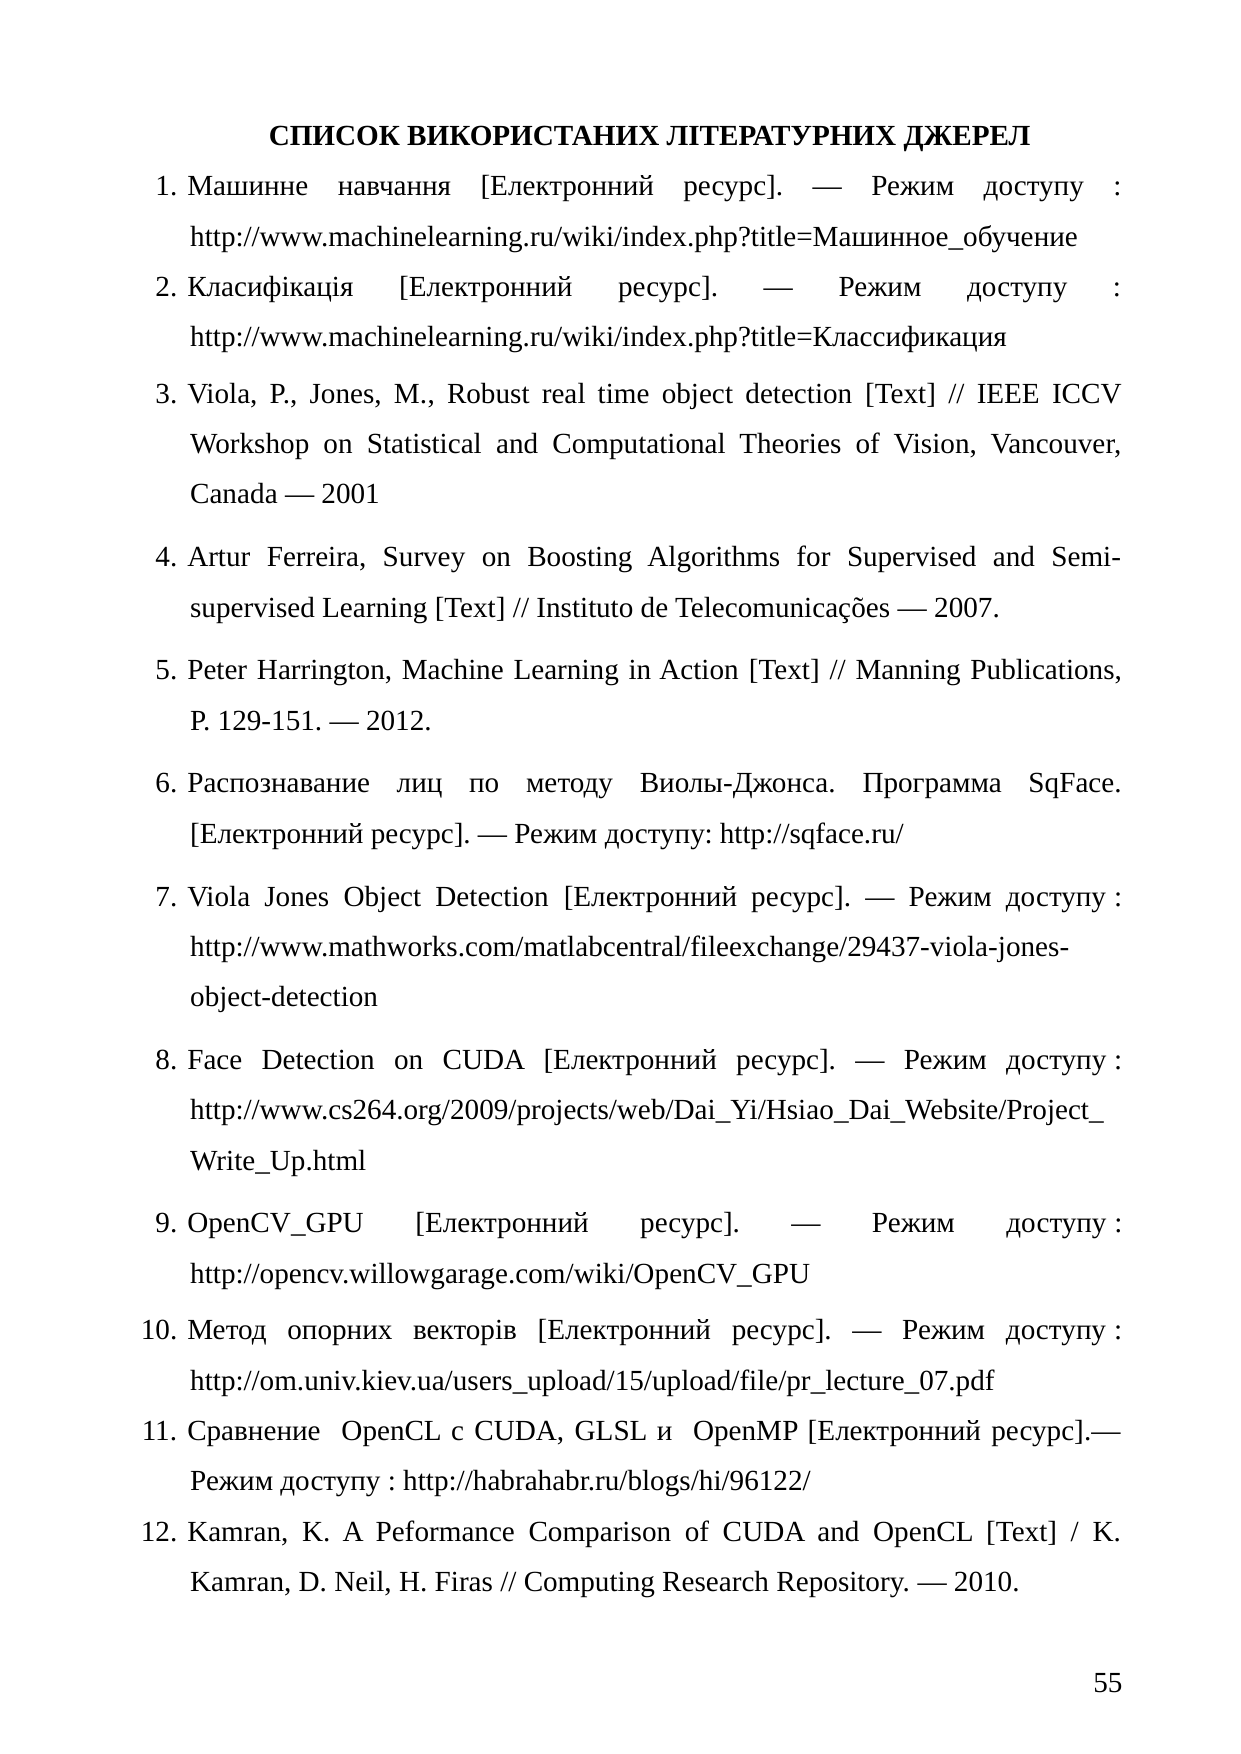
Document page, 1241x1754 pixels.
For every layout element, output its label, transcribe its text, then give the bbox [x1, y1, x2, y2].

subtitle СПИСОК ВИКОРИСТАНИХ ЛІТЕРАТУРНИХ ДЖЕРЕЛ [177, 118, 1122, 152]
list Kamran, K. A Peformance Comparison of CUDA and OpenCL [Text] / K. Kamran, D. Neil, H. Firas // Computing Research Repository. — 2010. [177, 1514, 1122, 1598]
list Peter Harrington, Machine Learning in Action [Text] // Manning Publications, P. 129-151. — 2012. [177, 652, 1122, 736]
list Машинне навчання [Електронний ресурс]. — Режим доступу : http://www.machinelearning.ru/wiki/index.php?title=Машинное_обучение [177, 168, 1122, 252]
list Face Detection on CUDA [Електронний ресурс]. — Режим доступу : http://www.cs264.org/2009/projects/web/Dai_Yi/Hsiao_Dai_Website/Project_Write_Up.html [177, 1042, 1122, 1176]
list OpenCV_GPU [Електронний ресурс]. — Режим доступу : http://opencv.willowgarage.com/wiki/OpenCV_GPU [177, 1206, 1122, 1289]
list Метод опорних векторів [Електронний ресурс]. — Режим доступу : http://om.univ.kiev.ua/users_upload/15/upload/file/pr_lecture_07.pdf [177, 1312, 1122, 1396]
list Класифікація [Електронний ресурс]. — Режим доступу : http://www.machinelearning.ru/wiki/index.php?title=Классификация [177, 269, 1122, 353]
list Viola Jones Object Detection [Електронний ресурс]. — Режим доступу : http://www.mathworks.com/matlabcentral/fileexchange/29437-viola-jones-object-detection [177, 879, 1122, 1013]
list Распознавание лиц по методу Виолы-Джонса. Программа SqFace.[Електронний ресурс]. — Режим доступу: http://sqface.ru/ [177, 766, 1122, 849]
list Сравнение OpenCL с CUDA, GLSL и OpenMP [Електронний ресурс].— Режим доступу : http://habrahabr.ru/blogs/hi/96122/ [177, 1413, 1122, 1497]
list Artur Ferreira, Survey on Boosting Algorithms for Supervised and Semi-supervised Learning [Text] // Instituto de Telecomunicações — 2007. [177, 539, 1122, 623]
list Viola, P., Jones, M., Robust real time object detection [Text] // IEEE ICCV Workshop on Statistical and Computational Theories of Vision, Vancouver, Canada — 2001 [177, 376, 1122, 510]
